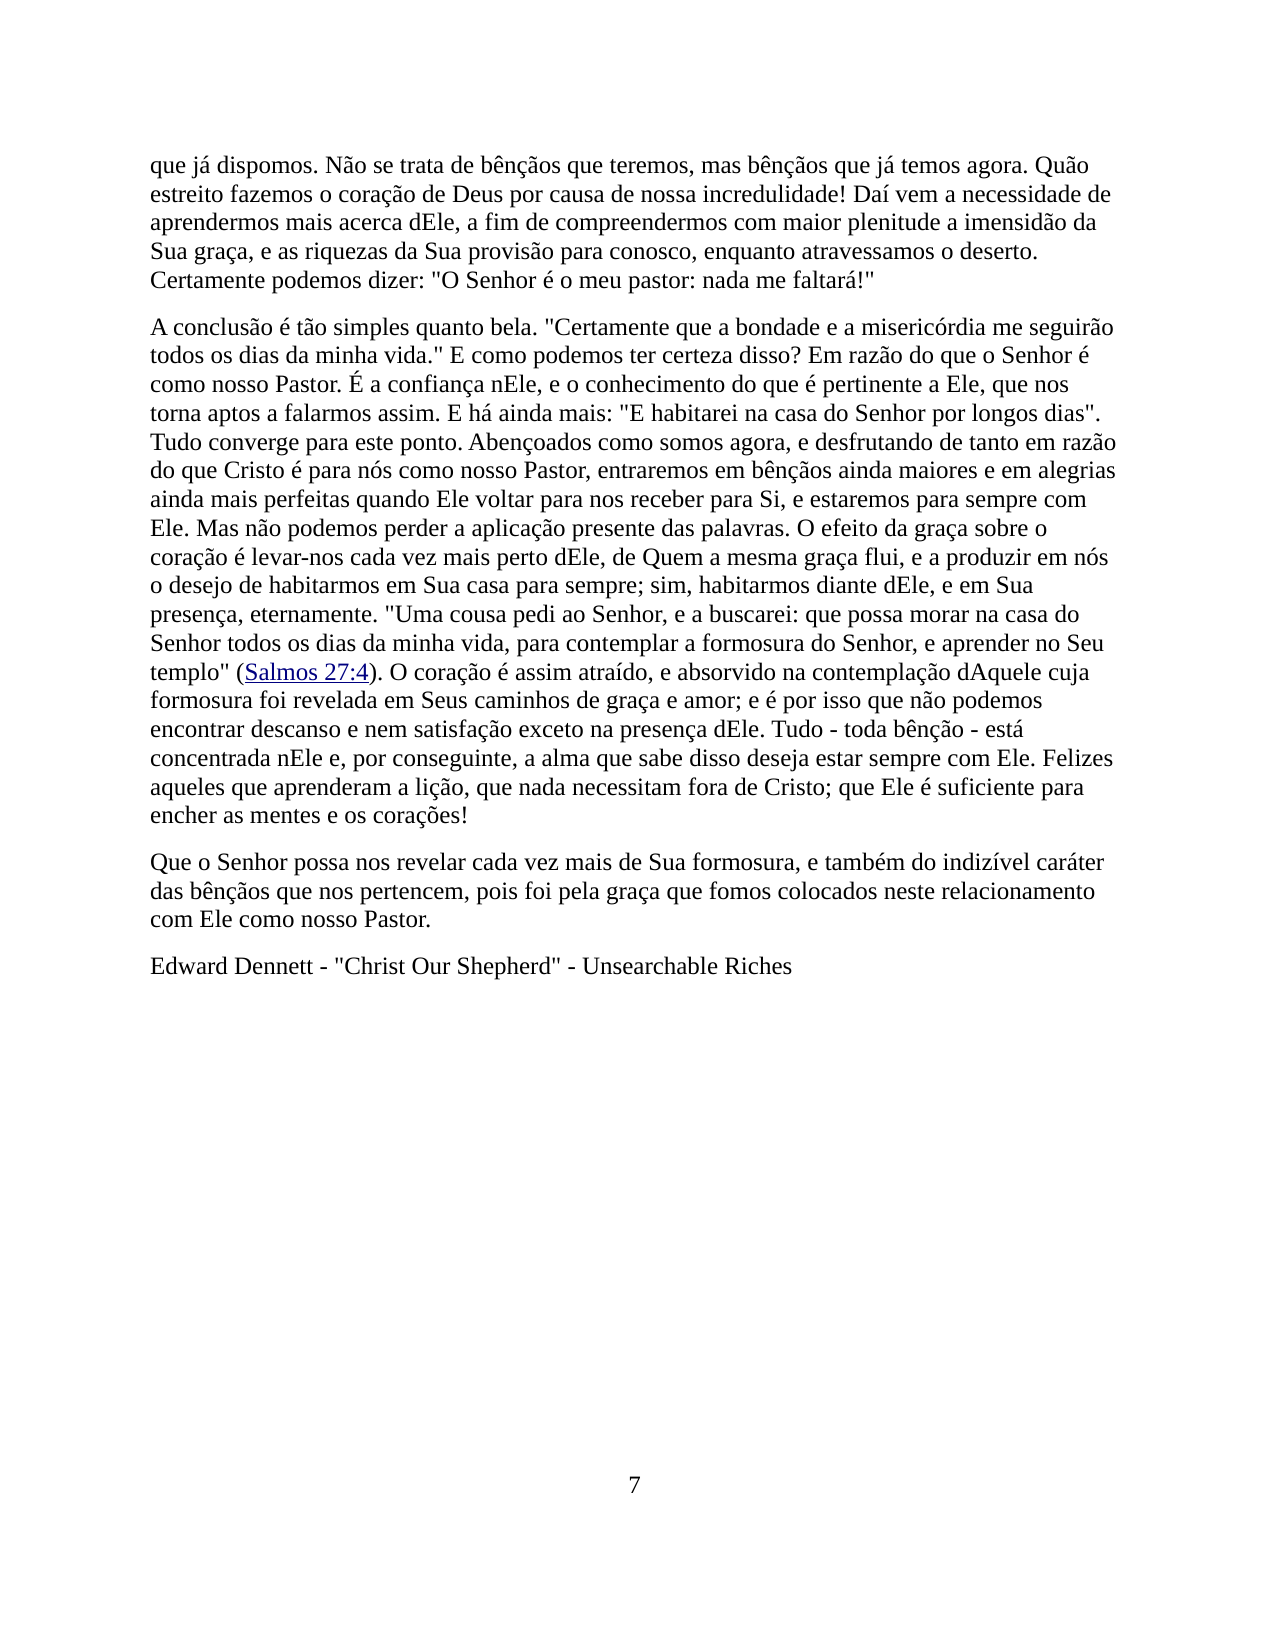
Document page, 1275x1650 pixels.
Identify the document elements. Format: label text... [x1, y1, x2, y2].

text Edward Dennett - "Christ Our Shepherd" - Unsearchable Riches [150, 951, 1125, 980]
text A conclusão é tão simples quanto bela. "Certamente que a bondade e a misericórdia me seguirão todos os dias da minha vida." E como podemos ter certeza disso? Em razão do que o Senhor é como nosso Pastor. É a confiança nEle, e o conhecimento do que é pertinente a Ele, que nos torna aptos a falarmos assim. E há ainda mais: "E habitarei na casa do Senhor por longos dias". Tudo converge para este ponto. Abençoados como somos agora, e desfrutando de tanto em razão do que Cristo é para nós como nosso Pastor, entraremos em bênçãos ainda maiores e em alegrias ainda mais perfeitas quando Ele voltar para nos receber para Si, e estaremos para sempre com Ele. Mas não podemos perder a aplicação presente das palavras. O efeito da graça sobre o coração é levar-nos cada vez mais perto dEle, de Quem a mesma graça flui, e a produzir em nós o desejo de habitarmos em Sua casa para sempre; sim, habitarmos diante dEle, e em Sua presença, eternamente. "Uma cousa pedi ao Senhor, e a buscarei: que possa morar na casa do Senhor todos os dias da minha vida, para contemplar a formosura do Senhor, e aprender no Seu templo" (Salmos 27:4). O coração é assim atraído, e absorvido na contemplação dAquele cuja formosura foi revelada em Seus caminhos de graça e amor; e é por isso que não podemos encontrar descanso e nem satisfação exceto na presença dEle. Tudo - toda bênção - está concentrada nEle e, por conseguinte, a alma que sabe disso deseja estar sempre com Ele. Felizes aqueles que aprenderam a lição, que nada necessitam fora de Cristo; que Ele é suficiente para encher as mentes e os corações! [150, 312, 1125, 829]
text que já dispomos. Não se trata de bênçãos que teremos, mas bênçãos que já temos agora. Quão estreito fazemos o coração de Deus por causa de nossa incredulidade! Daí vem a necessidade de aprendermos mais acerca dEle, a fim de compreendermos com maior plenitude a imensidão da Sua graça, e as riquezas da Sua provisão para conosco, enquanto atravessamos o deserto. Certamente podemos dizer: "O Senhor é o meu pastor: nada me faltará!" [150, 150, 1125, 294]
text Que o Senhor possa nos revelar cada vez mais de Sua formosura, e também do indizível caráter das bênçãos que nos pertencem, pois foi pela graça que fomos colocados neste relacionamento com Ele como nosso Pastor. [150, 847, 1125, 933]
